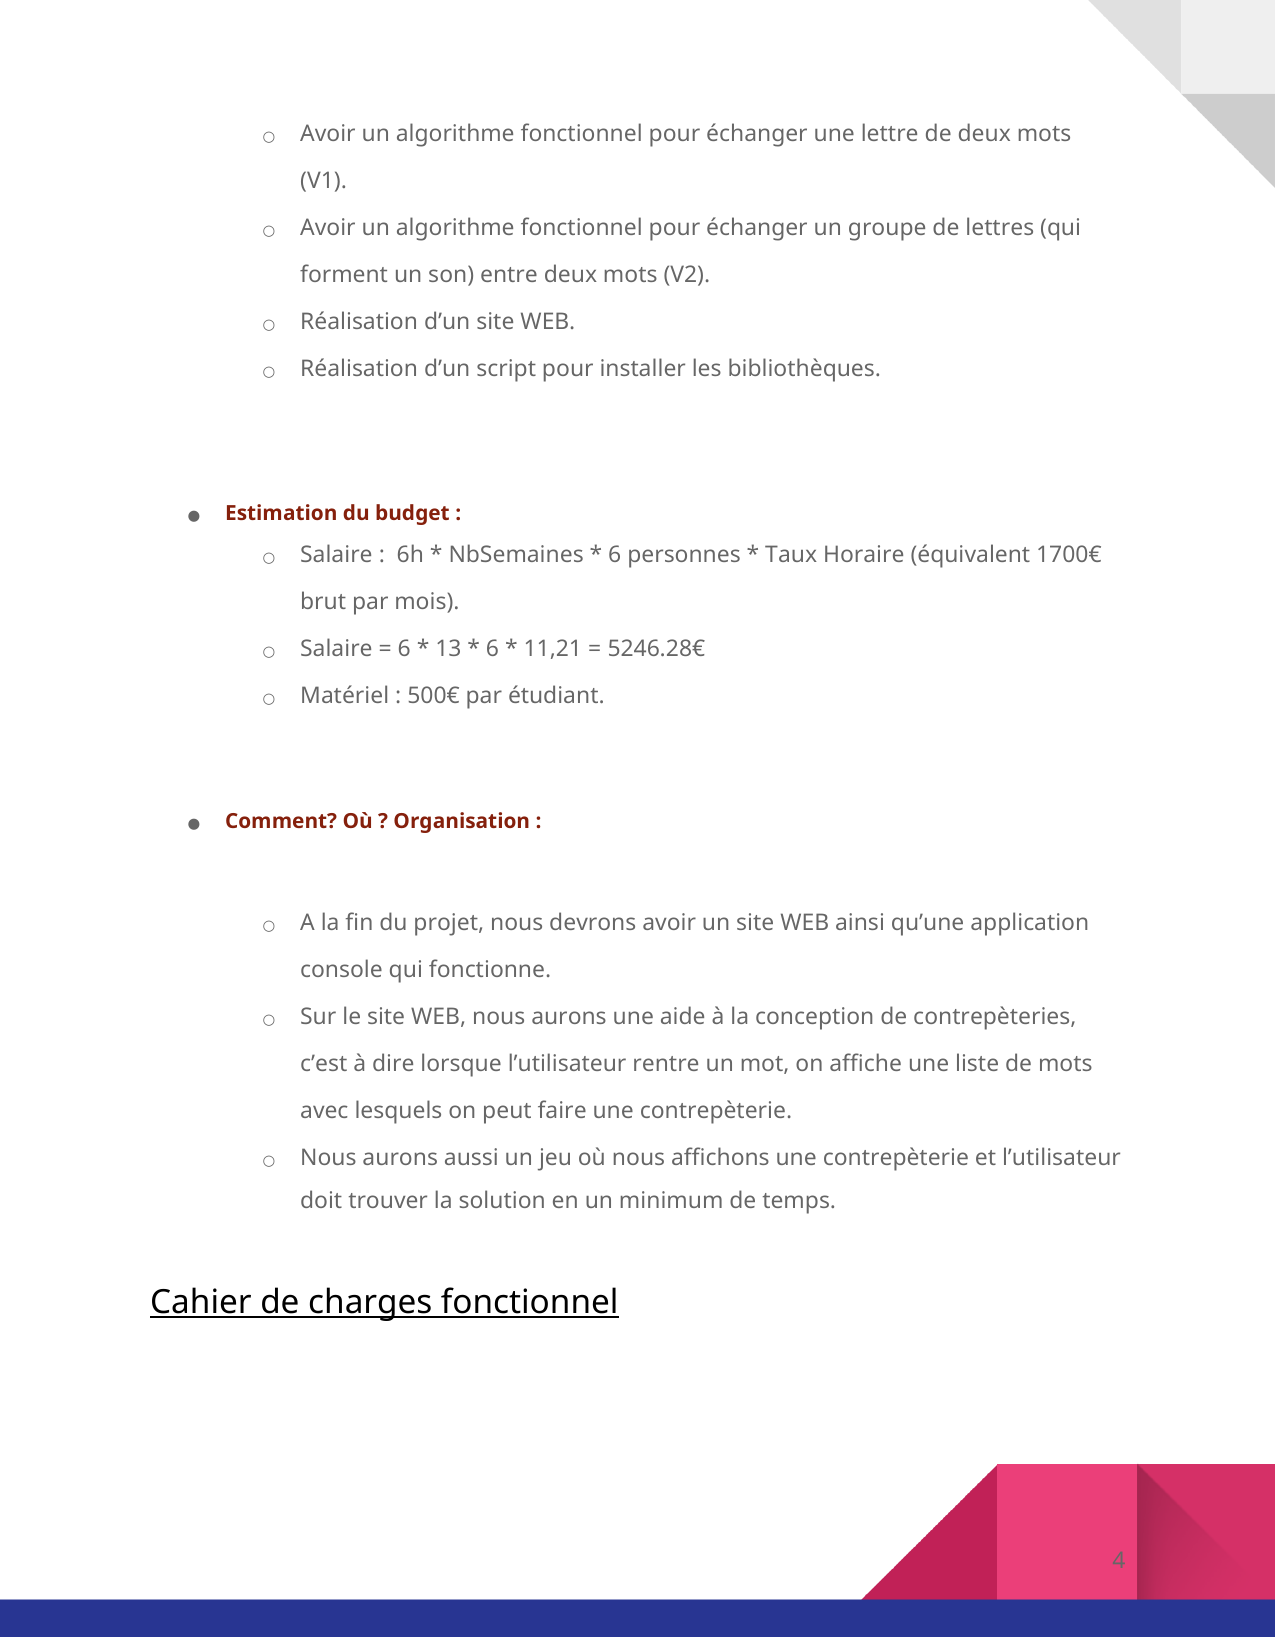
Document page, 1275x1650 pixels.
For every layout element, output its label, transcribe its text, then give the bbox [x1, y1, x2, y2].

list Comment? Où ? Organisation : [187, 807, 1125, 835]
list Nous aurons aussi un jeu où nous affichons une contrepèterie et l’utilisateur doit trouver la solution en un minimum de temps. [262, 1141, 1125, 1215]
list A la fin du projet, nous devrons avoir un site WEB ainsi qu’une application console qui fonctionne. [262, 906, 1125, 984]
list Réalisation d’un site WEB. [262, 305, 1125, 336]
list Matériel : 500€ par étudiant. [262, 678, 1125, 710]
list Estimation du budget : [187, 498, 1125, 527]
list Avoir un algorithme fonctionnel pour échanger une lettre de deux mots (V1). [262, 117, 1125, 196]
list Sur le site WEB, nous aurons une aide à la conception de contrepèteries, c’est à dire lorsque l’utilisateur rentre un mot, on affiche une liste de mots avec lesquels on peut faire une contrepèterie. [262, 1000, 1125, 1125]
list Salaire = 6 * 13 * 6 * 11,21 = 5246.28€ [262, 632, 1125, 663]
picture [1087, 0, 1275, 188]
list Réalisation d’un script pour installer les bibliothèques. [262, 352, 1125, 383]
list Avoir un algorithme fonctionnel pour échanger un groupe de lettres (qui forment un son) entre deux mots (V2). [262, 211, 1125, 289]
list Salaire : 6h * NbSemaines * 6 personnes * Taux Horaire (équivalent 1700€ brut par mois). [262, 538, 1125, 616]
subtitle Cahier de charges fonctionnel [150, 1278, 1125, 1323]
picture [0, 1462, 1275, 1637]
